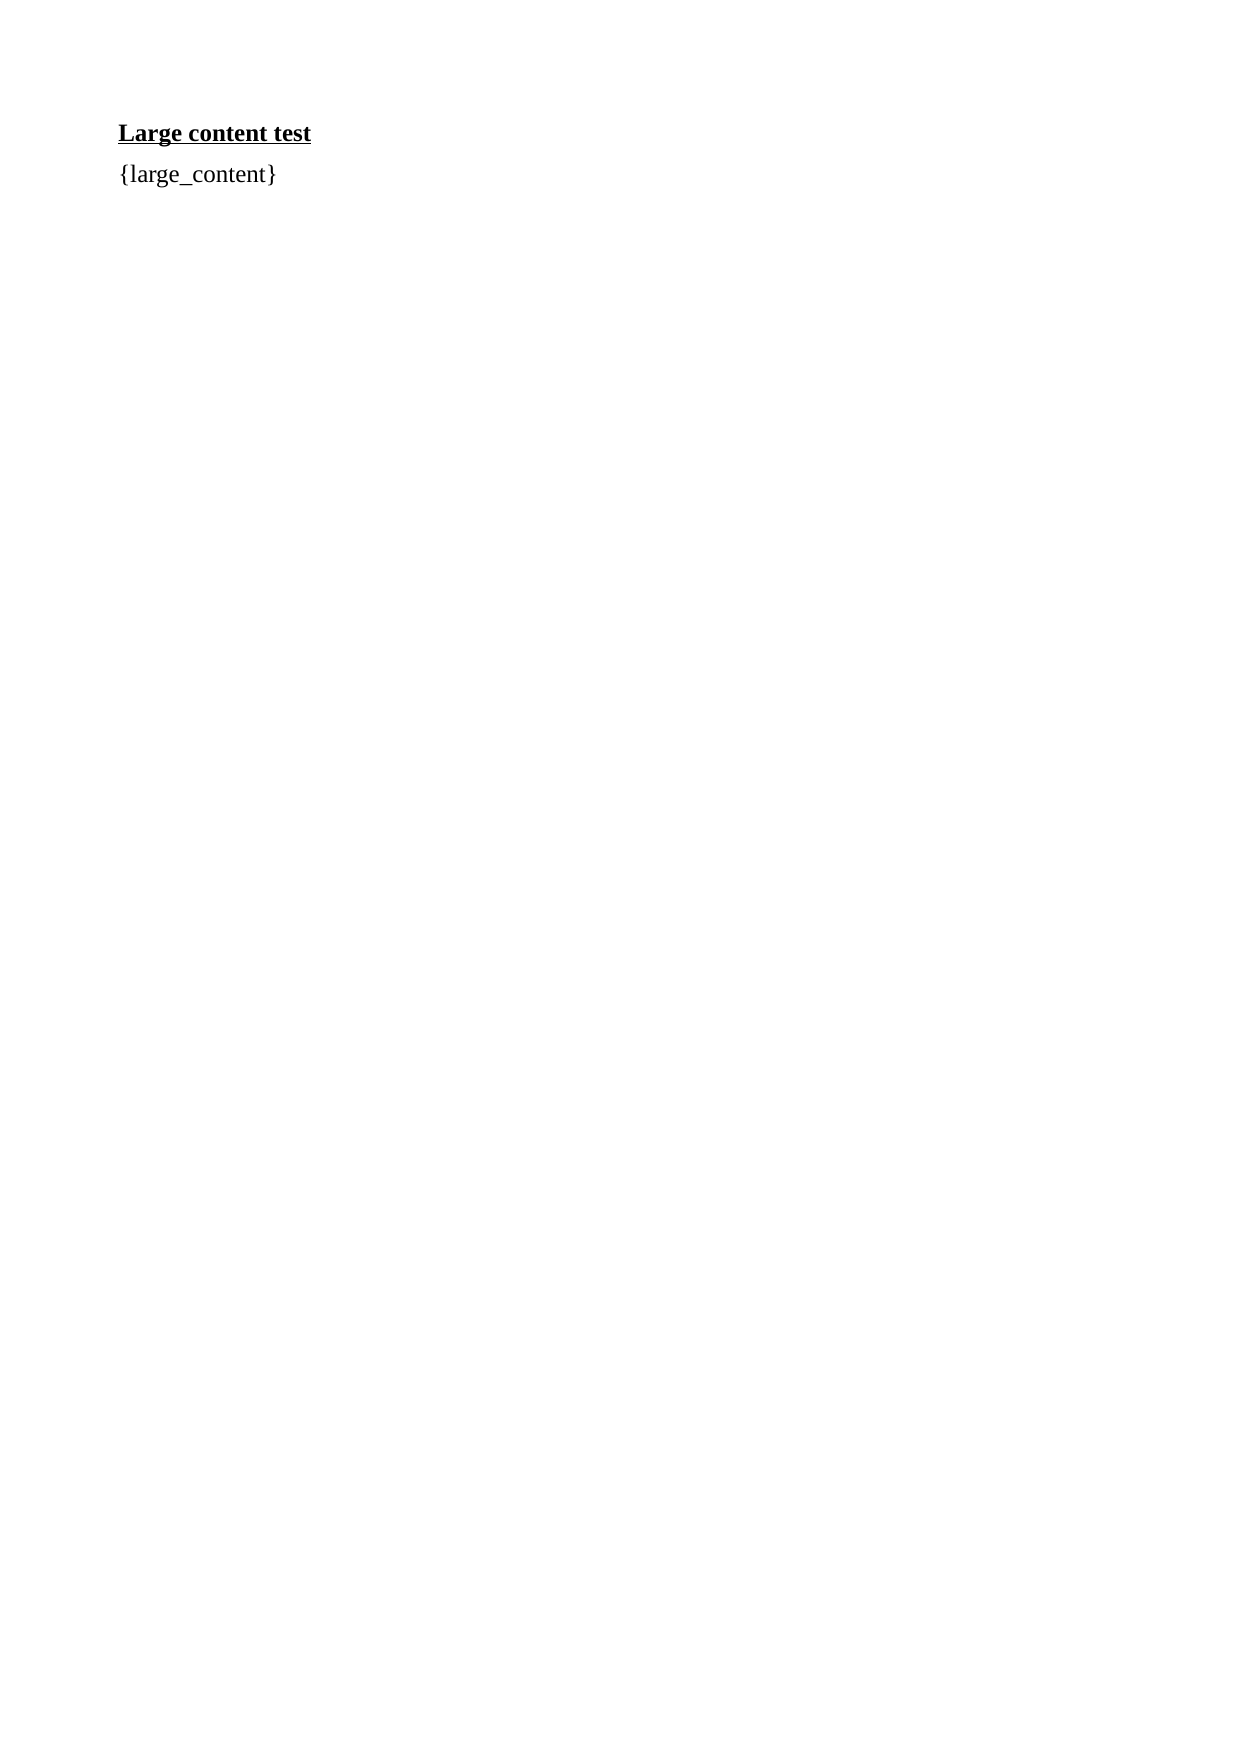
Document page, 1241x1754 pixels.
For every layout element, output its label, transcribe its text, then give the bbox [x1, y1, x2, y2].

text Large content test [118, 118, 1122, 147]
text {large_content} [118, 159, 1122, 188]
